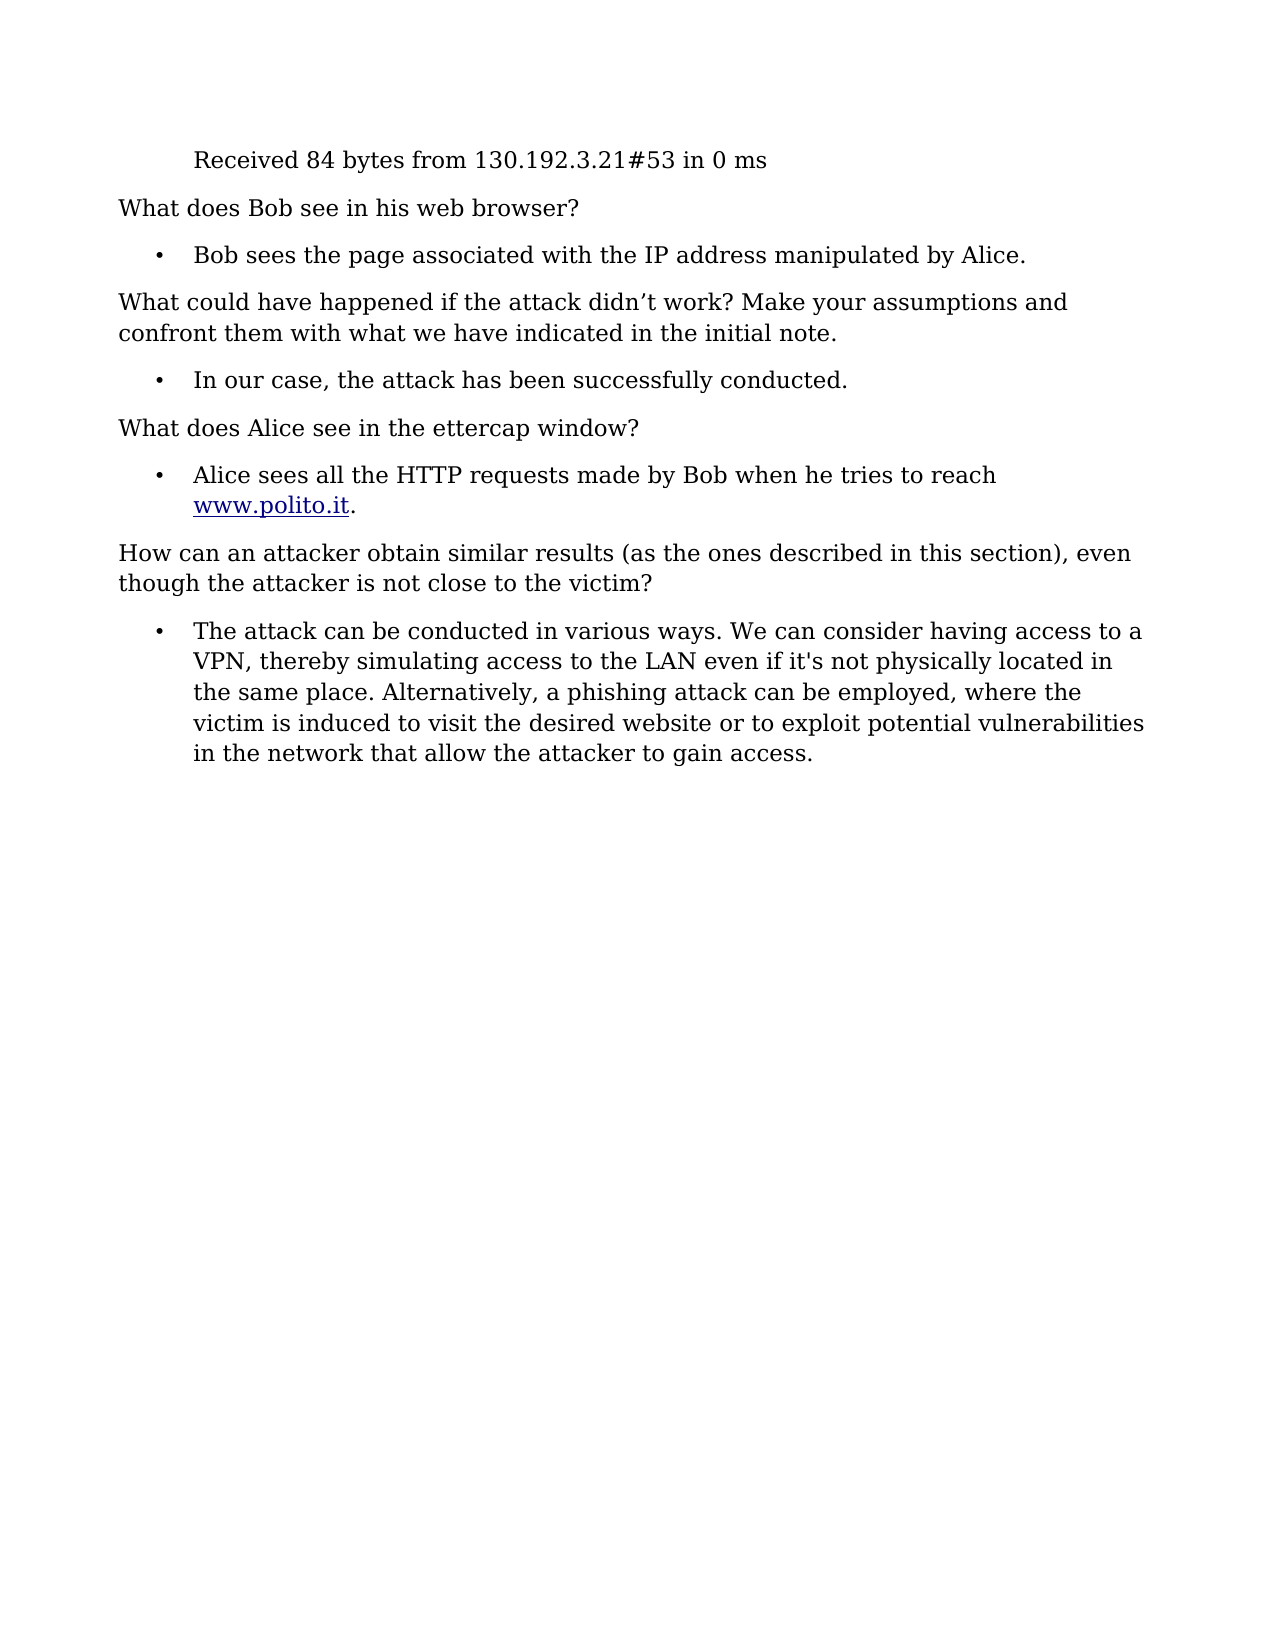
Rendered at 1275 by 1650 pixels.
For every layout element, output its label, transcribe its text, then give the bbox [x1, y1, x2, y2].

list The attack can be conducted in various ways. We can consider having access to a VPN, thereby simulating access to the LAN even if it's not physically located in the same place. Alternatively, a phishing attack can be employed, where the victim is induced to visit the desired website or to exploit potential vulnerabilities in the network that allow the attacker to gain access. [156, 618, 1157, 767]
list In our case, the attack has been successfully conducted. [156, 367, 1157, 394]
text What does Alice see in the ettercap window? [118, 415, 1157, 441]
list Alice sees all the HTTP requests made by Bob when he tries to reach www.polito.it. [156, 462, 1157, 519]
text How can an attacker obtain similar results (as the ones described in this section), even though the attacker is not close to the victim? [118, 540, 1157, 597]
text What could have happened if the attack didn’t work? Make your assumptions and confront them with what we have indicated in the initial note. [118, 289, 1157, 347]
list Bob sees the page associated with the IP address manipulated by Alice. [156, 242, 1157, 269]
text What does Bob see in his web browser? [118, 195, 1157, 222]
list Received 84 bytes from 130.192.3.21#53 in 0 ms [156, 148, 1157, 174]
